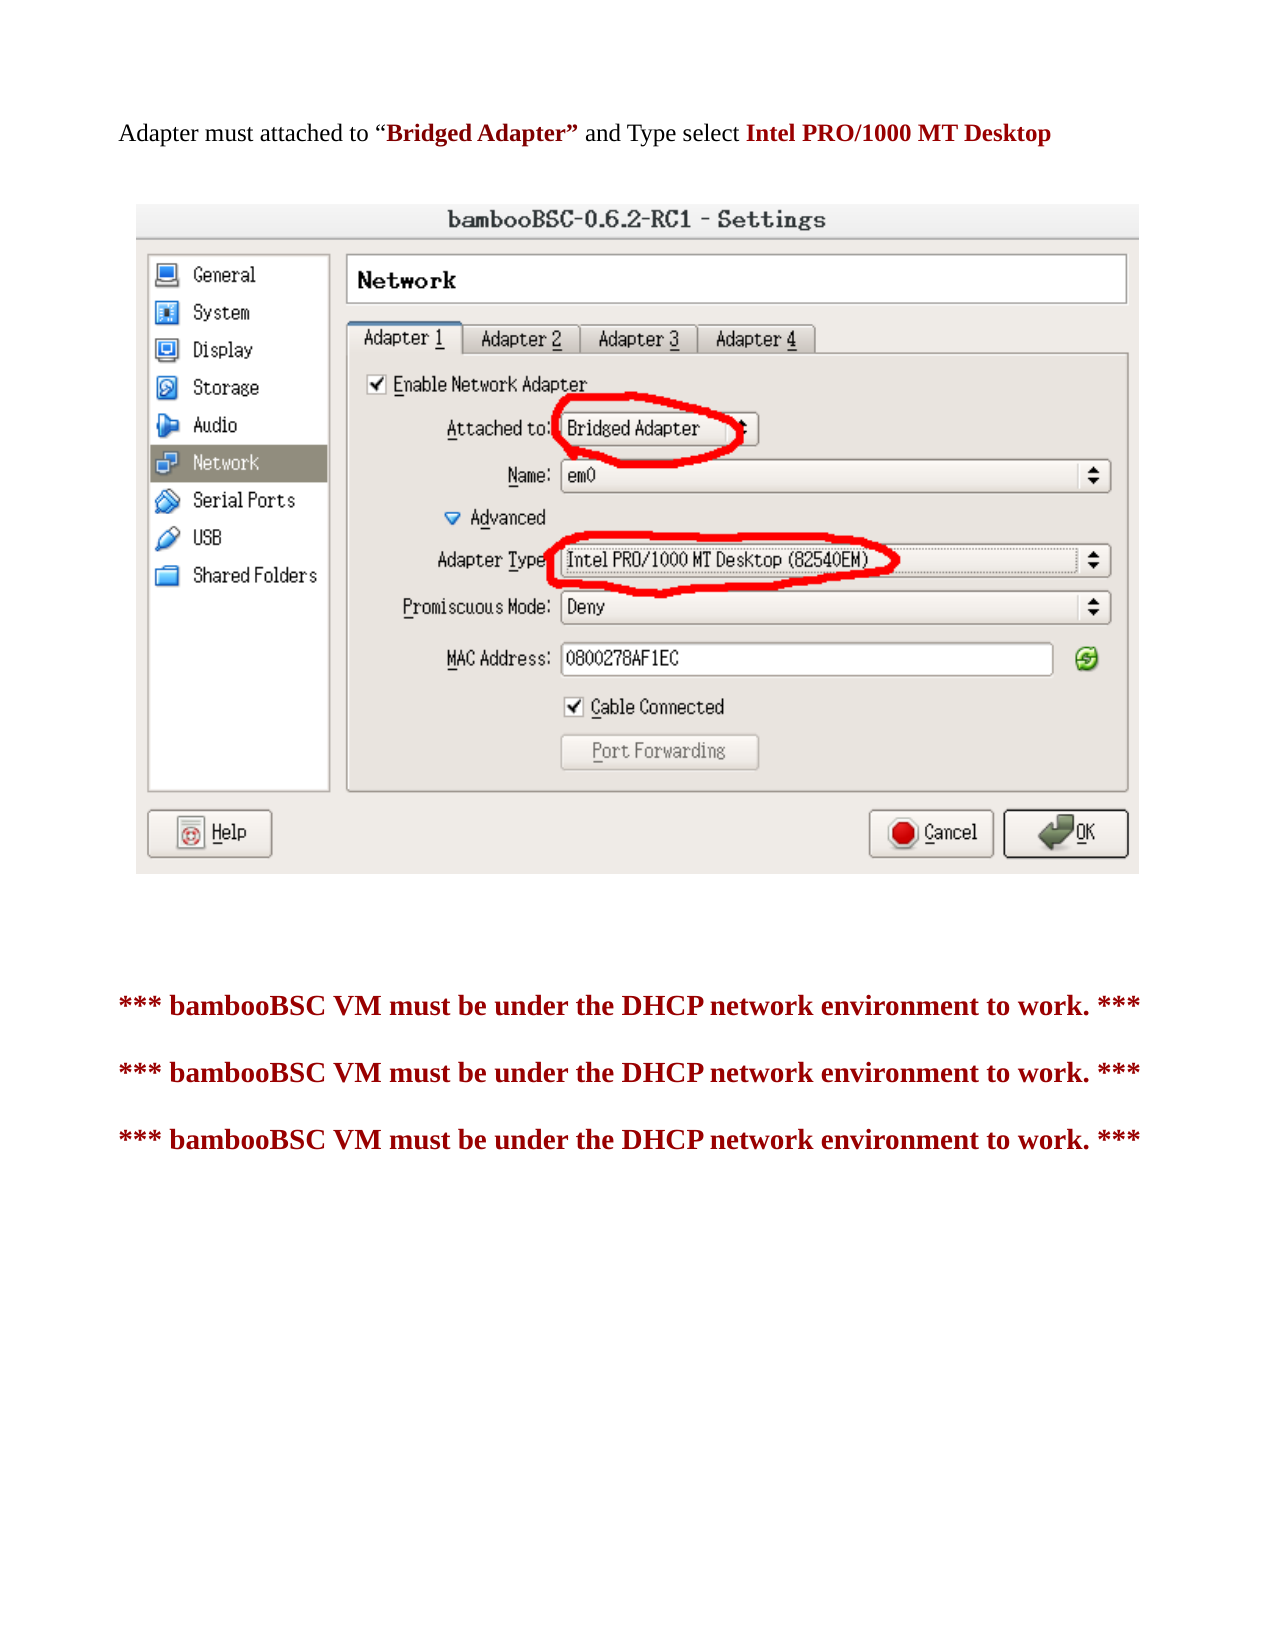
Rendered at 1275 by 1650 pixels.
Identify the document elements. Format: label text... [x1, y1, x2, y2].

text *** bambooBSC VM must be under the DHCP network environment to work. *** [118, 988, 1157, 1022]
text Adapter must attached to “Bridged Adapter” and Type select Intel PRO/1000 MT Desktop [118, 118, 1157, 147]
picture [136, 204, 1139, 874]
text *** bambooBSC VM must be under the DHCP network environment to work. *** [118, 1055, 1157, 1089]
text *** bambooBSC VM must be under the DHCP network environment to work. *** [118, 1122, 1157, 1156]
